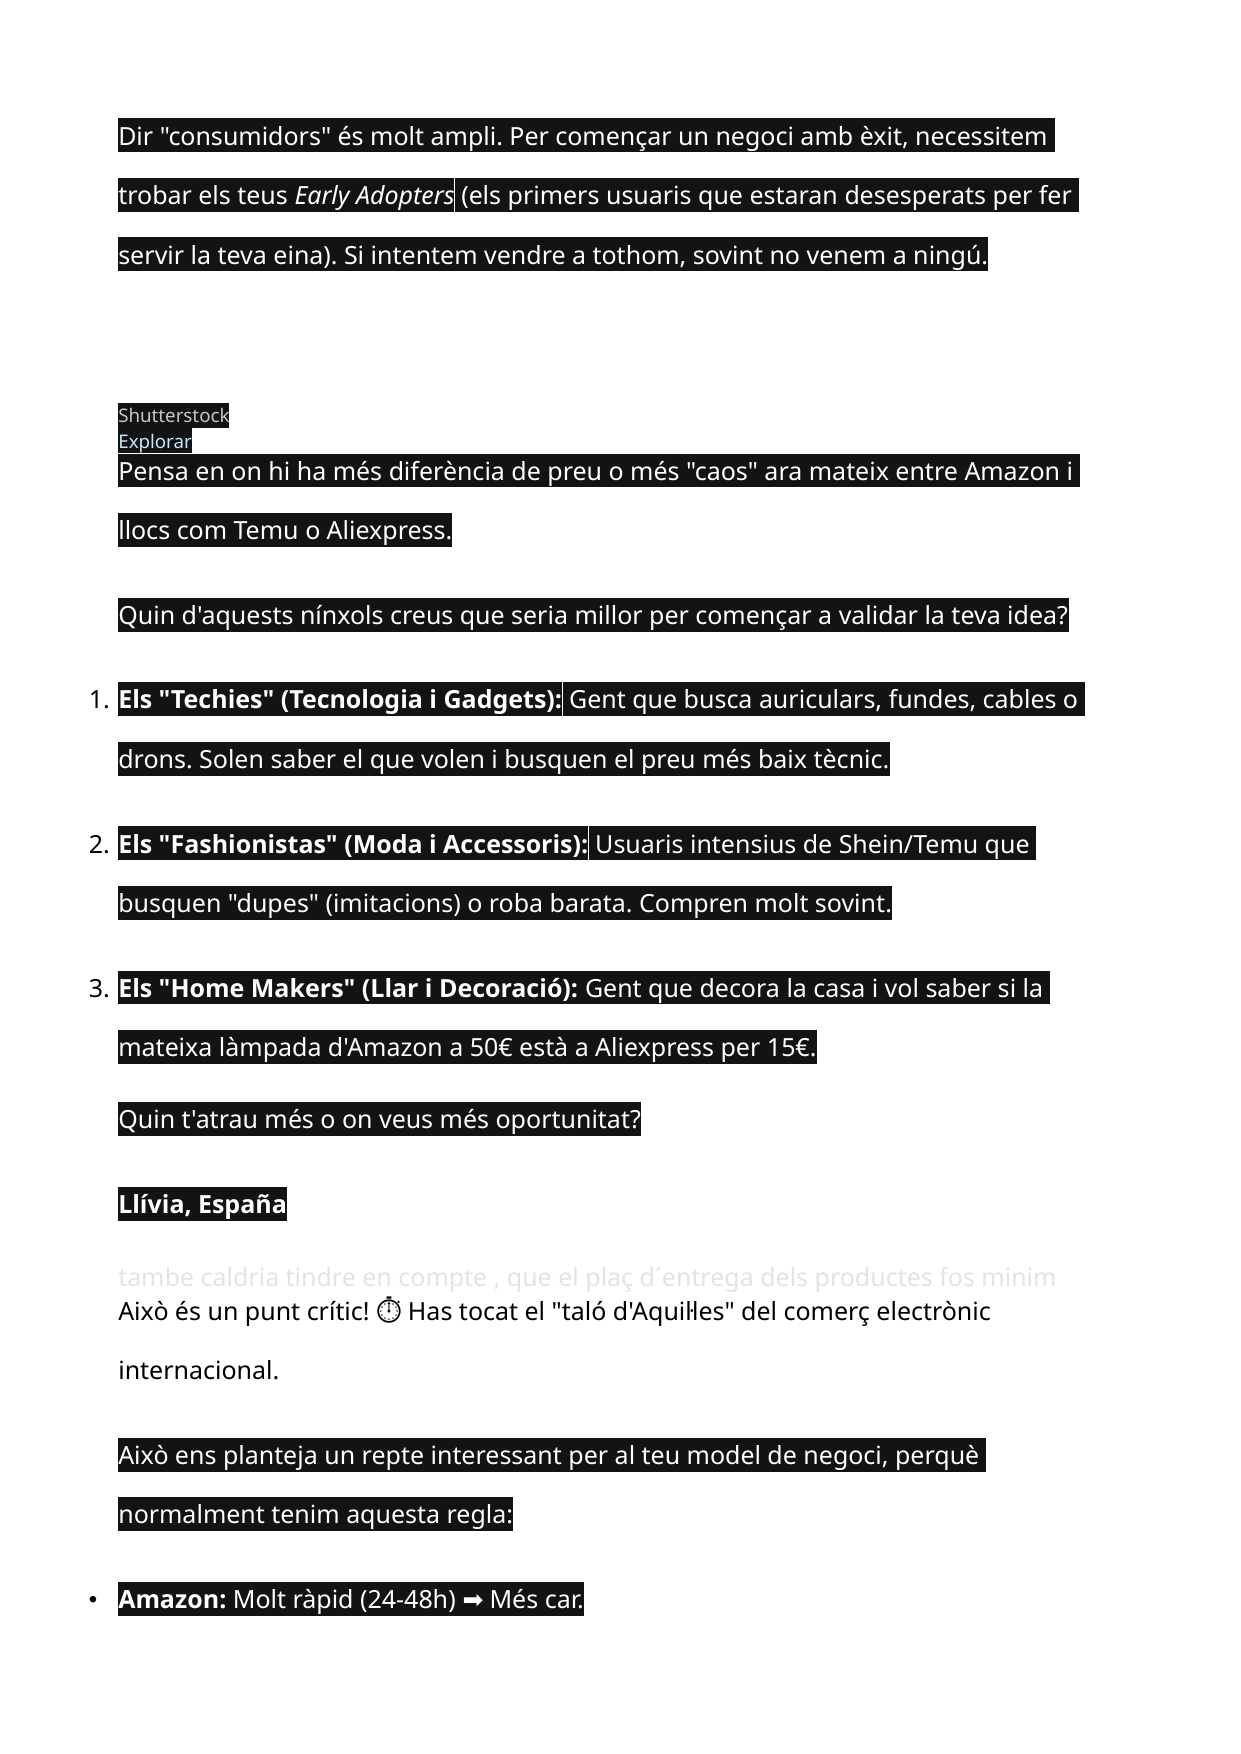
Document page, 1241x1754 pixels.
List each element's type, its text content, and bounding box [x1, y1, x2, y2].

text Això ens planteja un repte interessant per al teu model de negoci, perquè normalment tenim aquesta regla: [118, 1437, 1122, 1531]
list Els "Techies" (Tecnologia i Gadgets): Gent que busca auriculars, fundes, cables o drons. Solen saber el que volen i busquen el preu més baix tècnic. [118, 682, 1122, 776]
text tambe caldria tindre en compte , que el plaç d´entrega dels productes fos minim [118, 1249, 1122, 1293]
text Explorar [118, 428, 1122, 453]
text Shutterstock [118, 402, 1122, 428]
text Quin t'atrau més o on veus més oportunitat? [118, 1102, 1122, 1136]
text Pensa en on hi ha més diferència de preu o més "caos" ara mateix entre Amazon i llocs com Temu o Aliexpress. [118, 453, 1122, 547]
list Els "Fashionistas" (Moda i Accessoris): Usuaris intensius de Shein/Temu que busquen "dupes" (imitacions) o roba barata. Compren molt sovint. [118, 826, 1122, 920]
text Llívia, España [118, 1187, 1122, 1221]
text Això és un punt crític! ⏱️ Has tocat el "taló d'Aquil·les" del comerç electrònic internacional. [118, 1293, 1122, 1387]
list Els "Home Makers" (Llar i Decoració): Gent que decora la casa i vol saber si la mateixa làmpada d'Amazon a 50€ està a Aliexpress per 15€. [118, 971, 1122, 1064]
list Amazon: Molt ràpid (24-48h) ➡️ Més car. [118, 1582, 1122, 1616]
text Quin d'aquests nínxols creus que seria millor per començar a validar la teva idea? [118, 598, 1122, 632]
text Dir "consumidors" és molt ampli. Per començar un negoci amb èxit, necessitem trobar els teus Early Adopters (els primers usuaris que estaran desesperats per fer servir la teva eina). Si intentem vendre a tothom, sovint no venem a ningú. [118, 118, 1122, 271]
